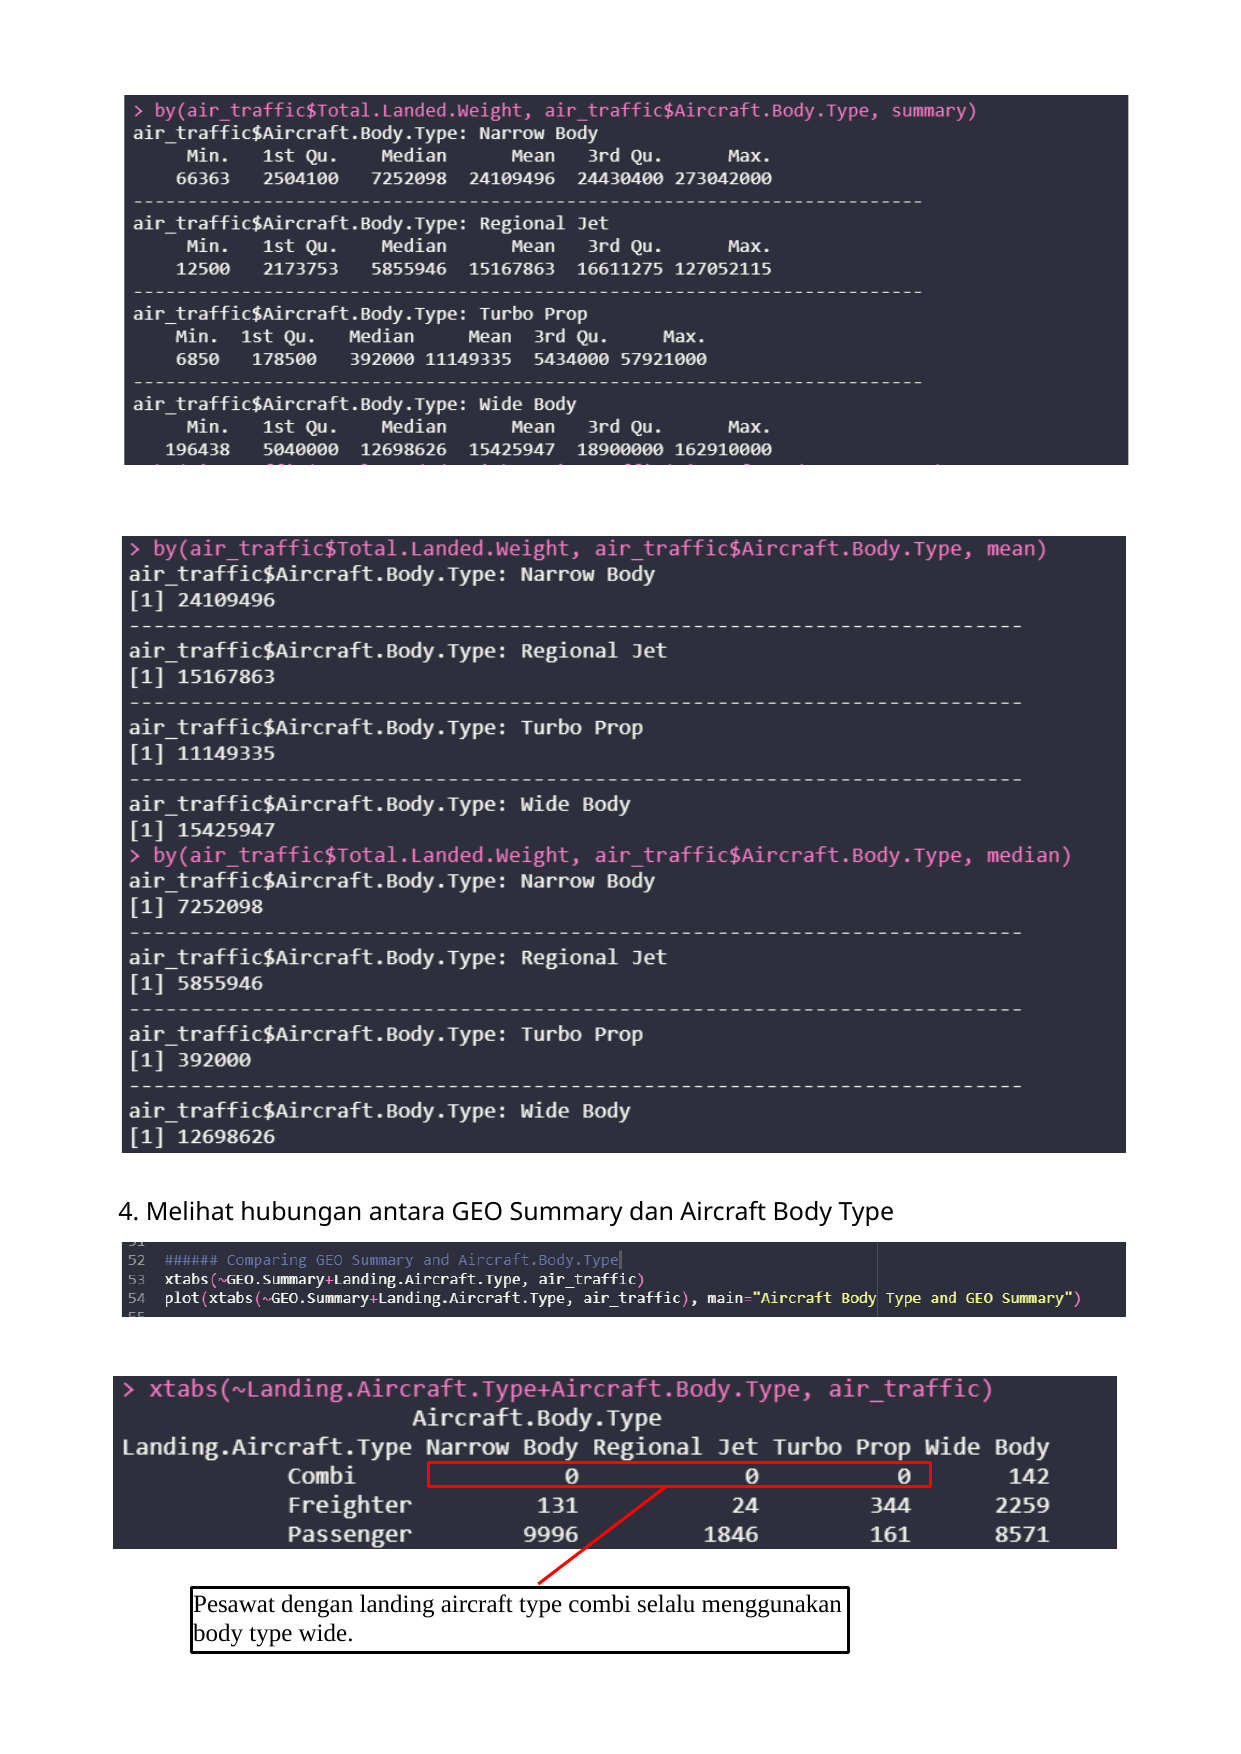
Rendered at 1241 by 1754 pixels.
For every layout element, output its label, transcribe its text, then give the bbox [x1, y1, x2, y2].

picture [121, 536, 1126, 1153]
text 4. Melihat hubungan antara GEO Summary dan Aircraft Body Type [118, 118, 1122, 1351]
picture [113, 1376, 1117, 1549]
picture [121, 1242, 1126, 1317]
picture [430, 1464, 929, 1485]
picture [124, 95, 1129, 465]
